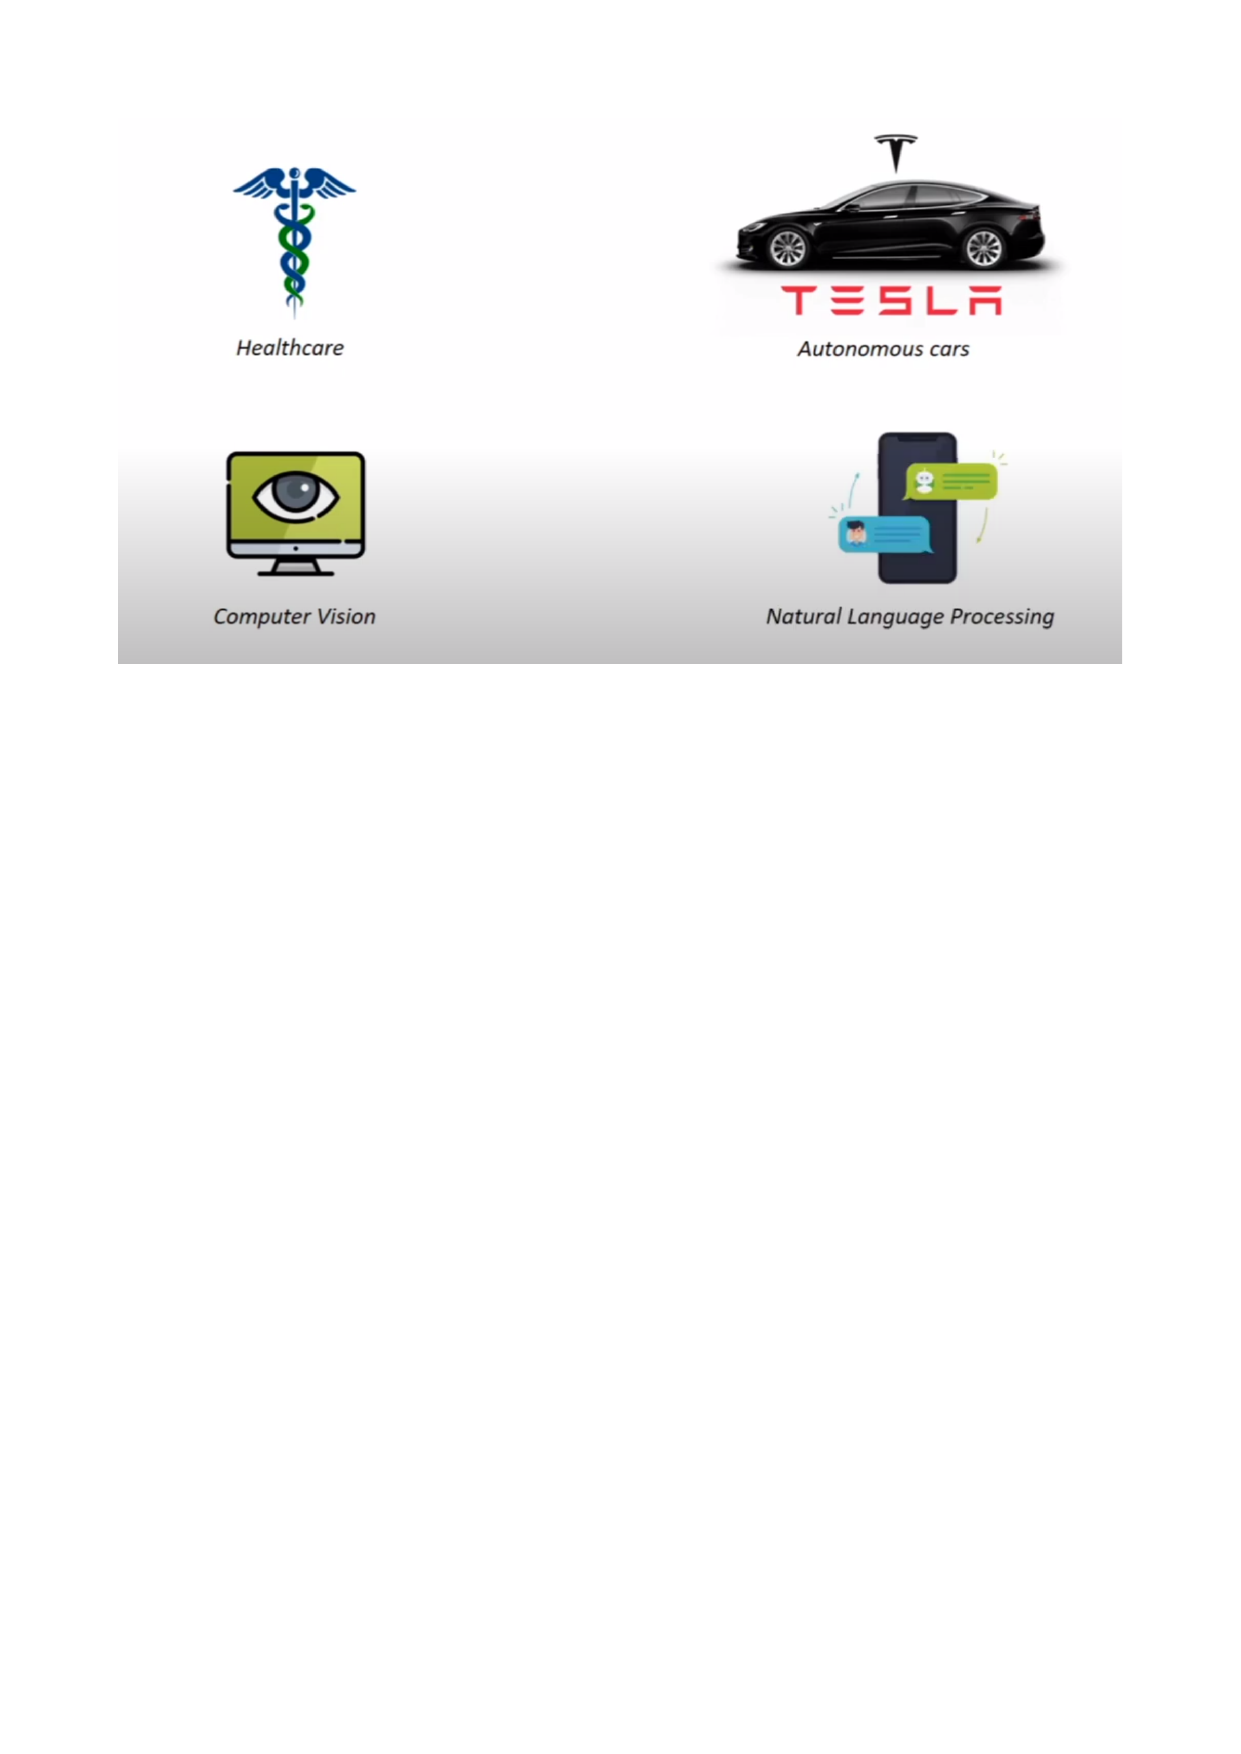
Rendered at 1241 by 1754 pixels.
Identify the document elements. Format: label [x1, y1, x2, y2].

picture [118, 118, 1123, 664]
